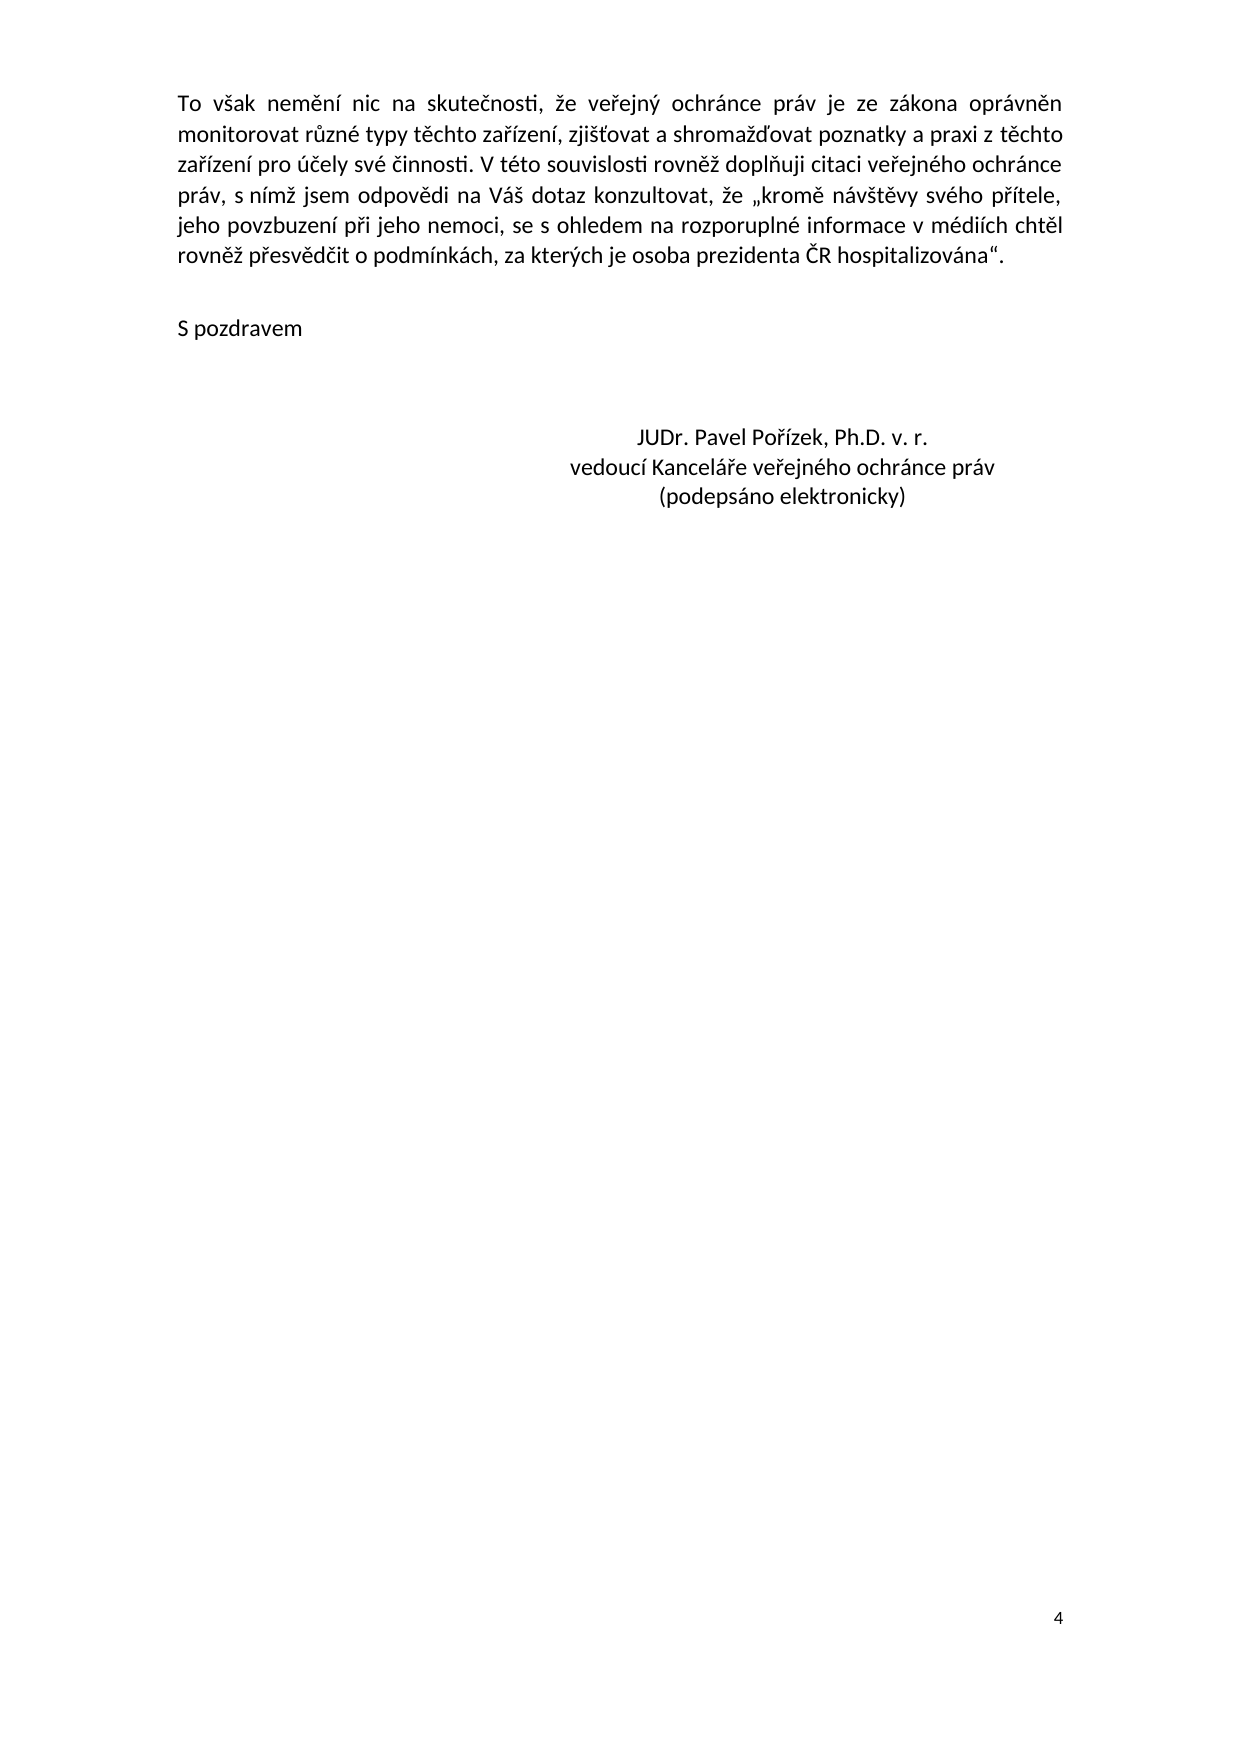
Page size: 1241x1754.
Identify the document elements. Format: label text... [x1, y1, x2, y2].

text To však nemění nic na skutečnosti, že veřejný ochránce práv je ze zákona oprávněn monitorovat různé typy těchto zařízení, zjišťovat a shromažďovat poznatky a praxi z těchto zařízení pro účely své činnosti. V této souvislosti rovněž doplňuji citaci veřejného ochránce práv, s nímž jsem odpovědi na Váš dotaz konzultovat, že „kromě návštěvy svého přítele, jeho povzbuzení při jeho nemoci, se s ohledem na rozporuplné informace v médiích chtěl rovněž přesvědčit o podmínkách, za kterých je osoba prezidenta ČR hospitalizována“. [177, 88, 1063, 270]
text vedoucí Kanceláře veřejného ochránce práv [502, 452, 1063, 481]
text S pozdravem [177, 313, 1063, 342]
text (podepsáno elektronicky) [502, 481, 1063, 510]
text JUDr. Pavel Pořízek, Ph.D. v. r. [502, 422, 1063, 452]
